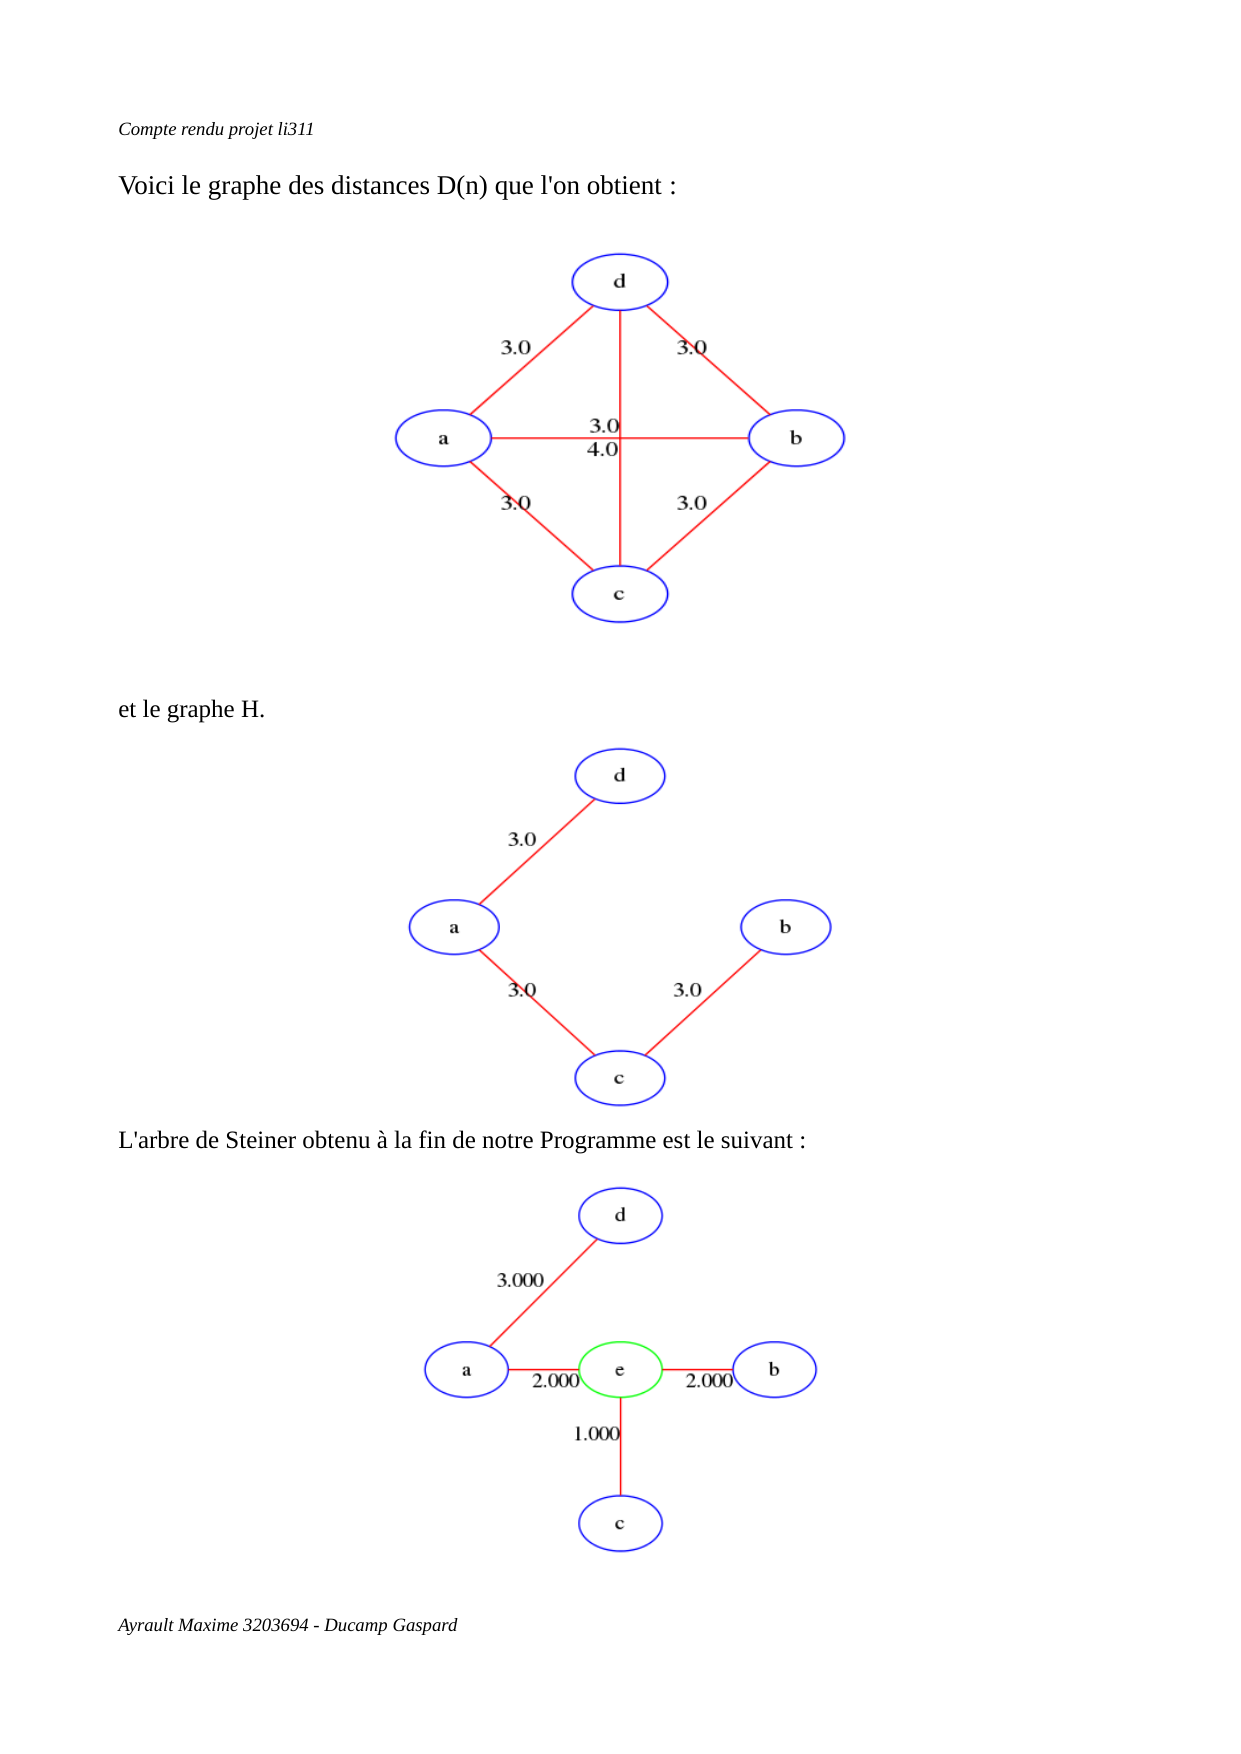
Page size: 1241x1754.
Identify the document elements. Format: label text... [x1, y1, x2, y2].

text L'arbre de Steiner obtenu à la fin de notre Programme est le suivant : [118, 1125, 1122, 1154]
text et le graphe H. [118, 694, 1122, 723]
picture [389, 248, 851, 628]
picture [419, 1182, 822, 1557]
picture [403, 743, 837, 1111]
text Voici le graphe des distances D(n) que l'on obtient : [118, 169, 1122, 200]
